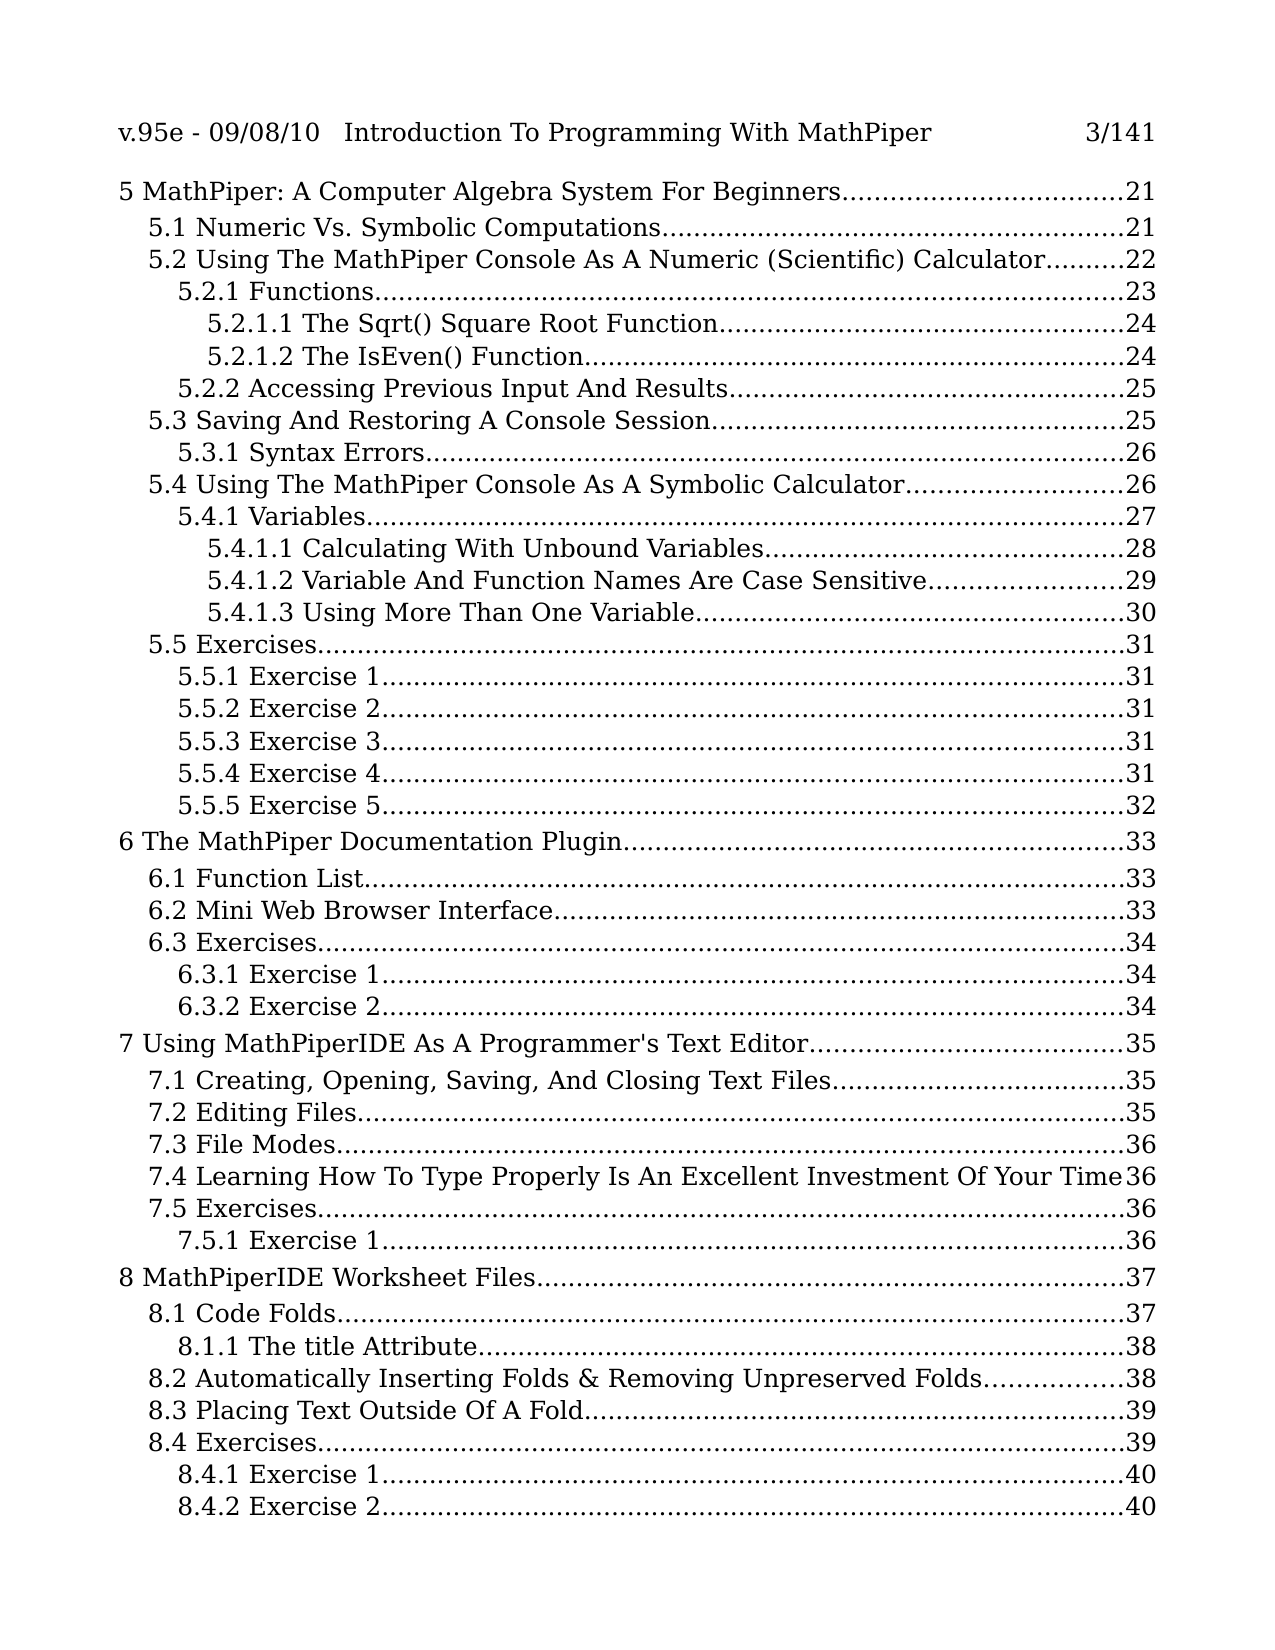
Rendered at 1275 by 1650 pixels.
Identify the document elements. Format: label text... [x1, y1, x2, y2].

text 8.3 Placing Text Outside Of A Fold 39 [148, 1396, 1157, 1425]
text 5.5.1 Exercise 1 31 [177, 663, 1157, 692]
text 6.2 Mini Web Browser Interface 33 [148, 896, 1157, 926]
text 8.1 Code Folds 37 [148, 1300, 1157, 1329]
text 6.3.2 Exercise 2 34 [177, 993, 1157, 1022]
text 5.2.1.2 The IsEven() Function 24 [207, 342, 1157, 371]
text 5.1 Numeric Vs. Symbolic Computations 21 [148, 213, 1157, 243]
text 8.4 Exercises 39 [148, 1428, 1157, 1457]
text 5.3 Saving And Restoring A Console Session 25 [148, 406, 1157, 435]
text 5 MathPiper: A Computer Algebra System For Beginners 21 [118, 177, 1157, 206]
text 5.5.3 Exercise 3 31 [177, 727, 1157, 756]
text 5.2 Using The MathPiper Console As A Numeric (Scientific) Calculator 22 [148, 246, 1157, 275]
text 5.4.1.1 Calculating With Unbound Variables 28 [207, 534, 1157, 563]
text 7 Using MathPiperIDE As A Programmer's Text Editor 35 [118, 1029, 1157, 1058]
text 6.1 Function List 33 [148, 864, 1157, 893]
text 8.2 Automatically Inserting Folds & Removing Unpreserved Folds 38 [148, 1364, 1157, 1393]
text 8 MathPiperIDE Worksheet Files 37 [118, 1263, 1157, 1292]
text 7.4 Learning How To Type Properly Is An Excellent Investment Of Your Time 36 [148, 1162, 1157, 1191]
text 5.4.1.2 Variable And Function Names Are Case Sensitive 29 [207, 566, 1157, 596]
text 8.1.1 The title Attribute 38 [177, 1332, 1157, 1361]
text 6.3.1 Exercise 1 34 [177, 961, 1157, 990]
text 7.3 File Modes 36 [148, 1130, 1157, 1159]
text 8.4.1 Exercise 1 40 [177, 1460, 1157, 1489]
text 5.5 Exercises 31 [148, 631, 1157, 660]
text 7.1 Creating, Opening, Saving, And Closing Text Files 35 [148, 1066, 1157, 1095]
text 5.4.1 Variables 27 [177, 502, 1157, 531]
text 5.3.1 Syntax Errors 26 [177, 438, 1157, 467]
text 7.2 Editing Files 35 [148, 1098, 1157, 1127]
text 6.3 Exercises 34 [148, 928, 1157, 958]
text 5.2.1 Functions 23 [177, 278, 1157, 307]
text 7.5.1 Exercise 1 36 [177, 1226, 1157, 1256]
text 5.2.1.1 The Sqrt() Square Root Function 24 [207, 310, 1157, 339]
text 5.5.5 Exercise 5 32 [177, 791, 1157, 820]
text 5.4 Using The MathPiper Console As A Symbolic Calculator 26 [148, 470, 1157, 499]
text 5.4.1.3 Using More Than One Variable 30 [207, 598, 1157, 628]
text 6 The MathPiper Documentation Plugin 33 [118, 828, 1157, 857]
text 8.4.2 Exercise 2 40 [177, 1492, 1157, 1521]
text 5.2.2 Accessing Previous Input And Results 25 [177, 374, 1157, 403]
text 7.5 Exercises 36 [148, 1194, 1157, 1223]
text 5.5.4 Exercise 4 31 [177, 759, 1157, 788]
text 5.5.2 Exercise 2 31 [177, 695, 1157, 724]
